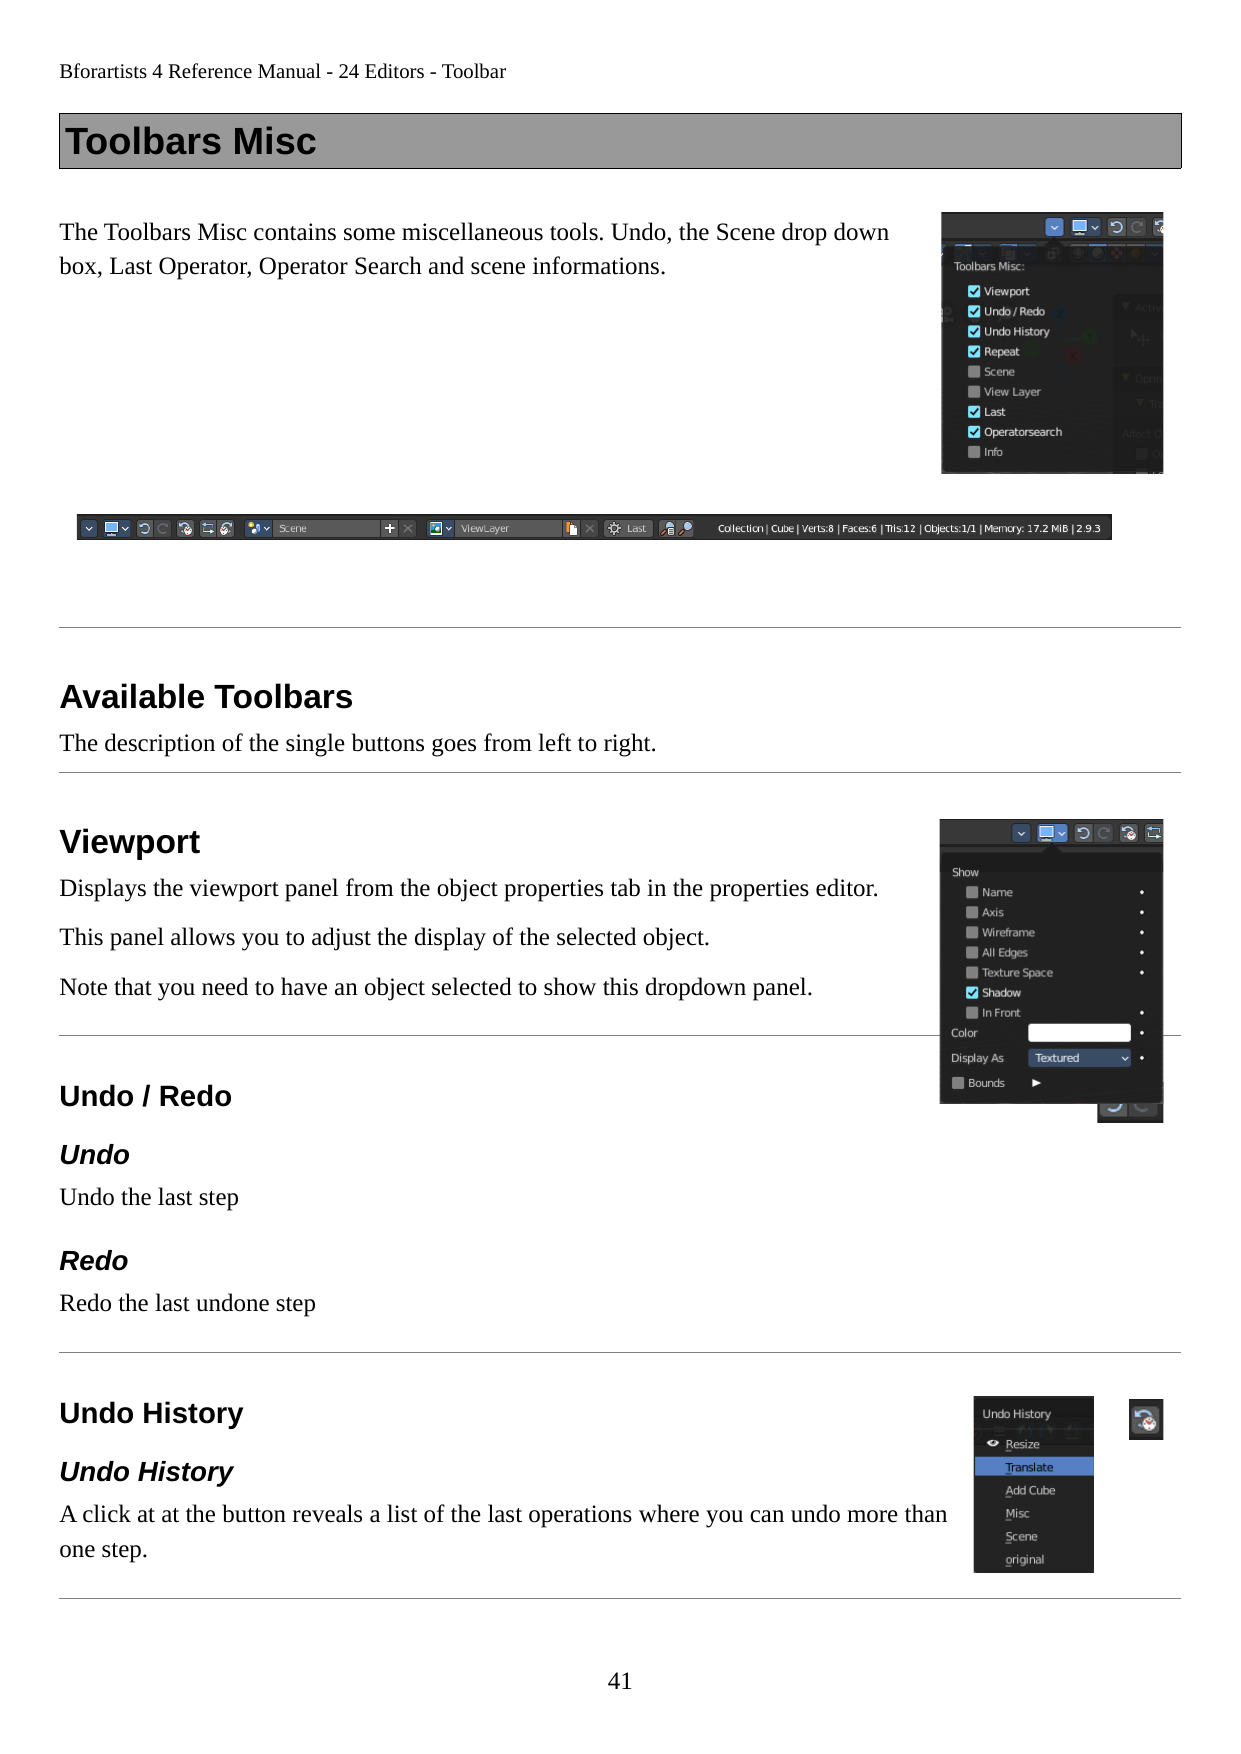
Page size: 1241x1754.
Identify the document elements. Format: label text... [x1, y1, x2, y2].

text Redo the last undone step [59, 1288, 1181, 1317]
text The description of the single buttons goes from left to right. [59, 728, 1181, 757]
subtitle Undo / Redo [59, 1079, 1097, 1113]
text The Toolbars Misc contains some miscellaneous tools. Undo, the Scene drop down box, Last Operator, Operator Search and scene informations. [59, 217, 941, 280]
subtitle [1164, 822, 1181, 861]
text A click at at the button reveals a list of the last operations where you can undo more than one step. [59, 1499, 973, 1563]
subtitle Available Toolbars [59, 677, 1181, 716]
text This panel allows you to adjust the display of the selected object. [59, 922, 939, 951]
subtitle [1094, 1396, 1181, 1430]
picture [1129, 1399, 1164, 1440]
picture [939, 819, 1164, 1123]
picture [76, 514, 1112, 540]
text Displays the viewport panel from the object properties tab in the properties editor. [59, 873, 939, 902]
picture [973, 1396, 1094, 1573]
subtitle [1164, 1079, 1181, 1113]
subtitle Viewport [59, 822, 939, 861]
text Note that you need to have an object selected to show this dropdown panel. [59, 972, 939, 1000]
subtitle Redo [59, 1244, 1181, 1276]
text [1094, 1499, 1181, 1563]
subtitle [1094, 1455, 1181, 1487]
subtitle Undo [59, 1138, 1181, 1170]
table_header Toolbars Misc [60, 114, 1181, 168]
text Undo the last step [59, 1182, 1181, 1211]
subtitle Undo History [59, 1396, 973, 1430]
picture [941, 212, 1164, 474]
subtitle Undo History [59, 1455, 973, 1487]
